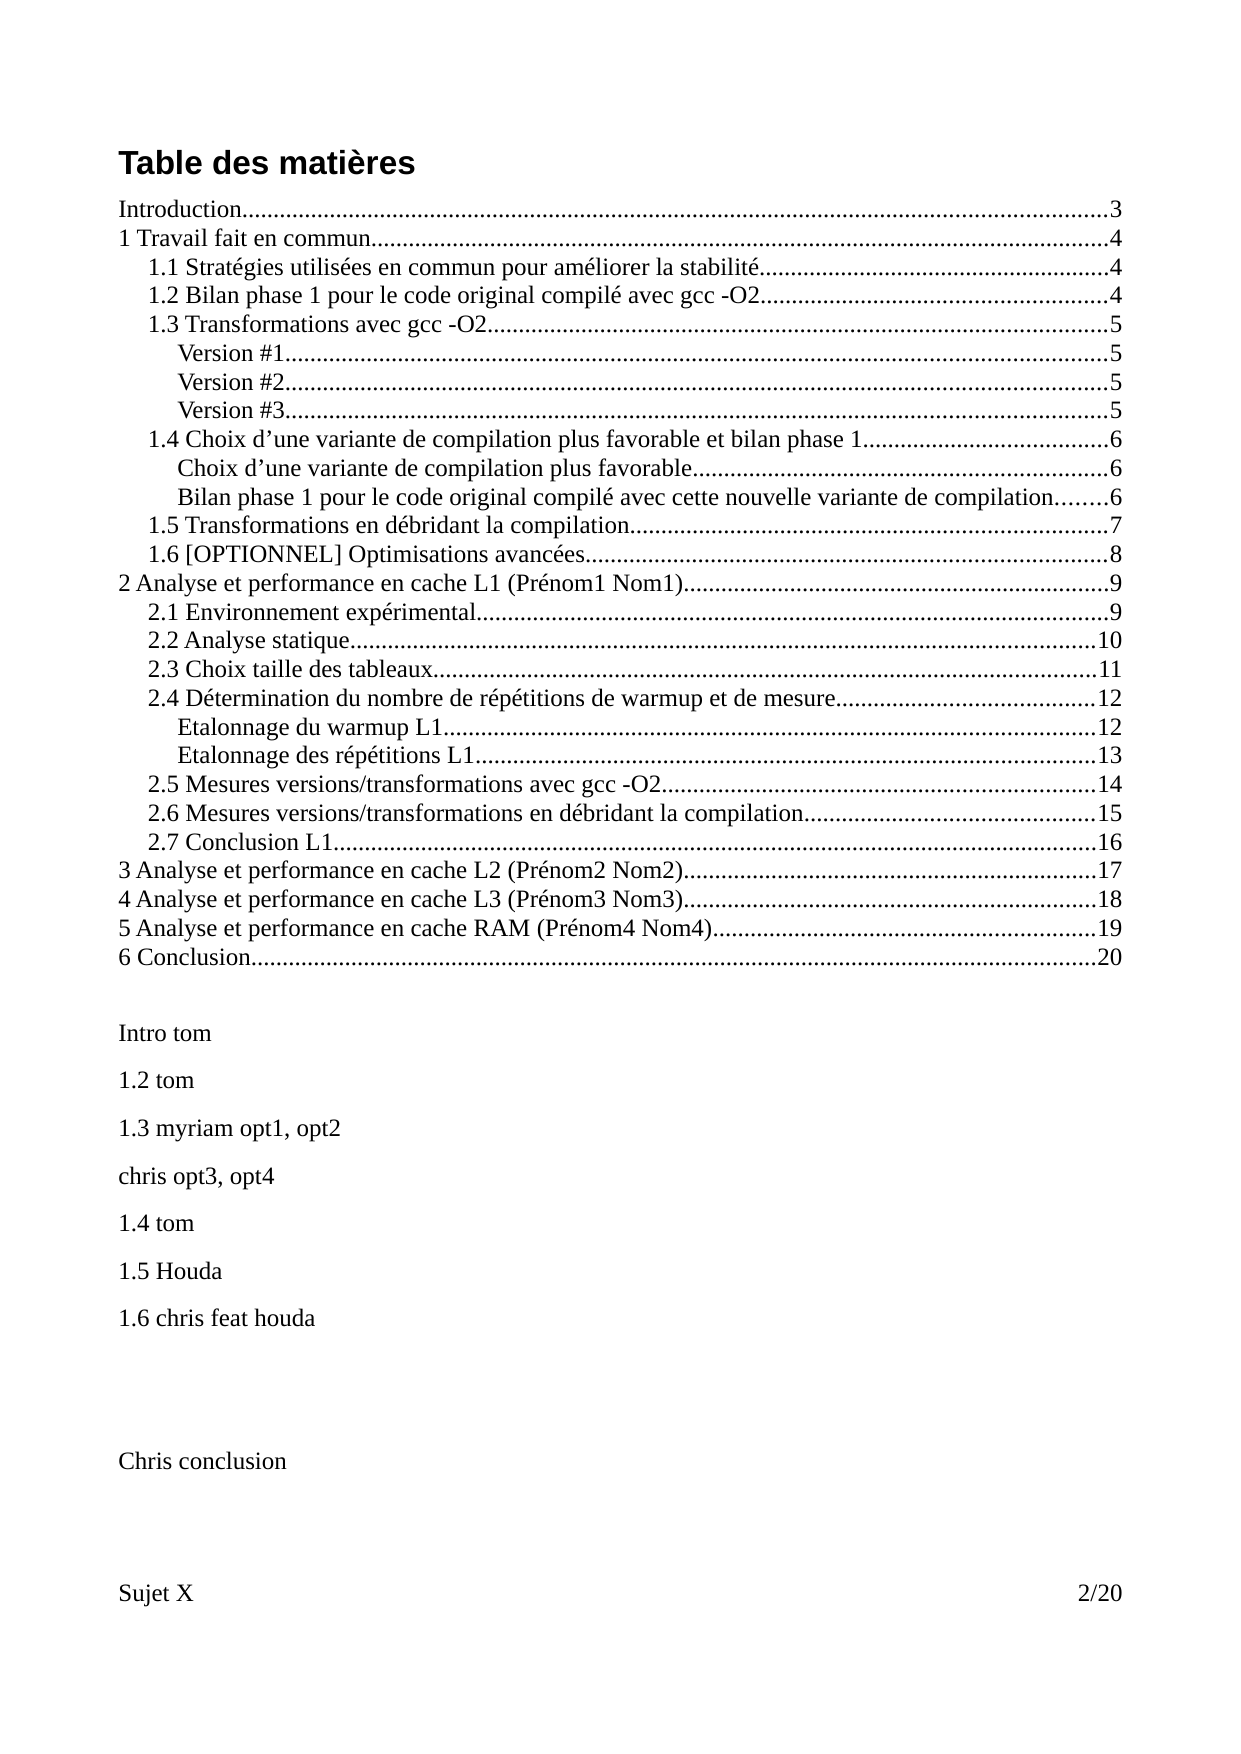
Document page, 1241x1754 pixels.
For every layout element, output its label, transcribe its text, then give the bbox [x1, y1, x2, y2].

text 1.4 tom [118, 1208, 1122, 1237]
text Chris conclusion [118, 1446, 1122, 1475]
subtitle Table des matières [118, 143, 1122, 182]
text Etalonnage du warmup L1 12 [177, 712, 1122, 740]
text Etalonnage des répétitions L1 13 [177, 740, 1122, 769]
text Choix d’une variante de compilation plus favorable 6 [177, 453, 1122, 482]
text Introduction 3 [118, 194, 1122, 223]
text Intro tom [118, 1018, 1122, 1047]
text 2.7 Conclusion L1 16 [148, 827, 1122, 855]
text Version #2 5 [177, 367, 1122, 395]
text 3 Analyse et performance en cache L2 (Prénom2 Nom2) 17 [118, 855, 1122, 884]
text 6 Conclusion 20 [118, 942, 1122, 970]
text 2.1 Environnement expérimental 9 [148, 597, 1122, 625]
text 2.3 Choix taille des tableaux 11 [148, 654, 1122, 683]
text chris opt3, opt4 [118, 1161, 1122, 1189]
text 2 Analyse et performance en cache L1 (Prénom1 Nom1) 9 [118, 568, 1122, 597]
text 5 Analyse et performance en cache RAM (Prénom4 Nom4) 19 [118, 913, 1122, 942]
text 1.6 chris feat houda [118, 1303, 1122, 1332]
text 1.5 Transformations en débridant la compilation 7 [148, 510, 1122, 539]
text 1.6 [OPTIONNEL] Optimisations avancées 8 [148, 539, 1122, 568]
text 1.4 Choix d’une variante de compilation plus favorable et bilan phase 1 6 [148, 424, 1122, 453]
text 1 Travail fait en commun 4 [118, 223, 1122, 252]
text 2.5 Mesures versions/transformations avec gcc -O2 14 [148, 769, 1122, 798]
text 2.2 Analyse statique 10 [148, 625, 1122, 654]
text 2.6 Mesures versions/transformations en débridant la compilation 15 [148, 798, 1122, 827]
text 1.1 Stratégies utilisées en commun pour améliorer la stabilité 4 [148, 252, 1122, 280]
text 1.2 Bilan phase 1 pour le code original compilé avec gcc -O2 4 [148, 280, 1122, 309]
text Bilan phase 1 pour le code original compilé avec cette nouvelle variante de compilation 6 [177, 482, 1122, 510]
text Version #3 5 [177, 395, 1122, 424]
text 1.2 tom [118, 1066, 1122, 1094]
text 1.3 Transformations avec gcc -O2 5 [148, 309, 1122, 338]
text 1.5 Houda [118, 1256, 1122, 1285]
text Version #1 5 [177, 338, 1122, 367]
text 1.3 myriam opt1, opt2 [118, 1113, 1122, 1142]
text 2.4 Détermination du nombre de répétitions de warmup et de mesure 12 [148, 683, 1122, 712]
text 4 Analyse et performance en cache L3 (Prénom3 Nom3) 18 [118, 884, 1122, 913]
